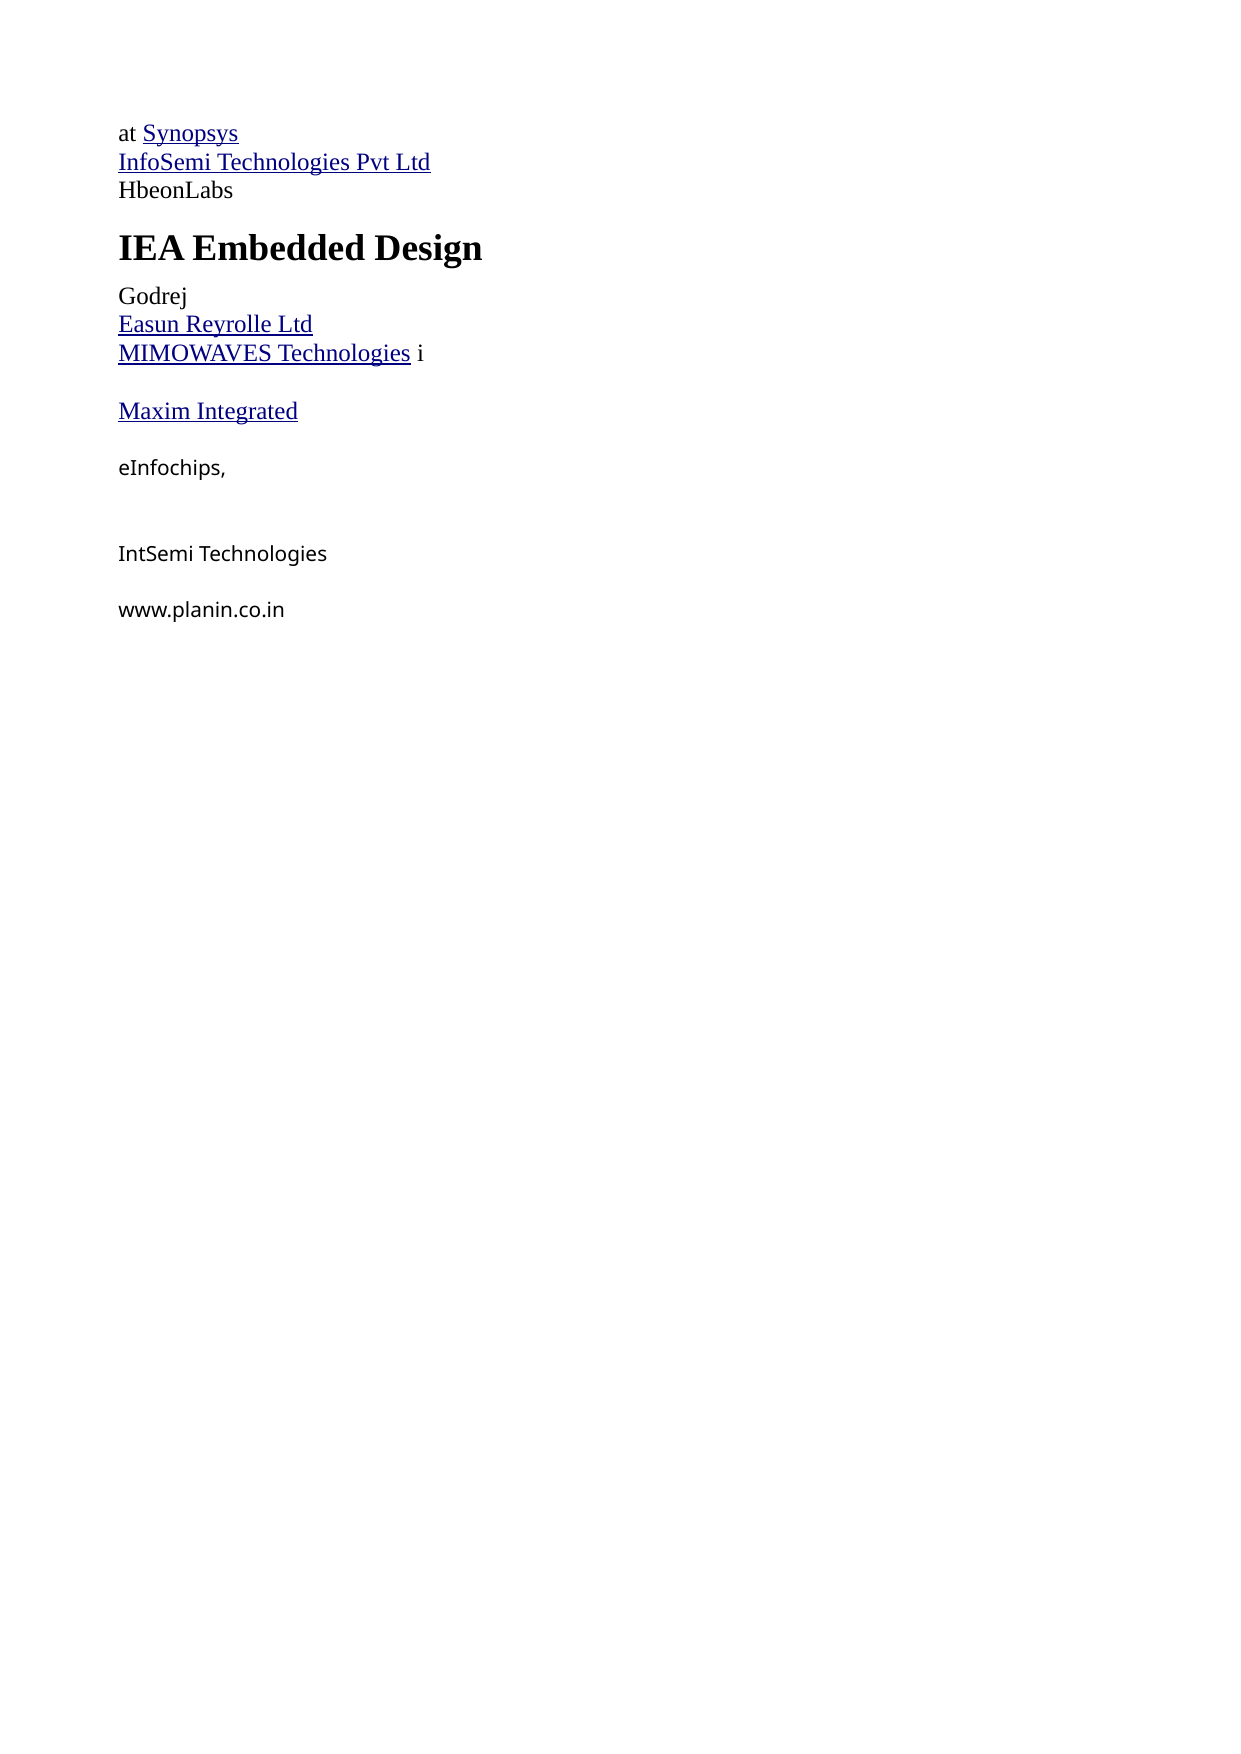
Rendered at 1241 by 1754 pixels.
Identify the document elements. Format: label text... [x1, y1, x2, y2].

subtitle IEA Embedded Design [118, 225, 1122, 268]
text InfoSemi Technologies Pvt Ltd [118, 147, 1122, 176]
text eInfochips, [118, 453, 1122, 482]
text MIMOWAVES Technologies i [118, 338, 1122, 367]
text at Synopsys [118, 118, 1122, 147]
text Easun Reyrolle Ltd [118, 309, 1122, 338]
text HbeonLabs [118, 176, 1122, 204]
text Godrej [118, 281, 1122, 309]
text www.planin.co.in [118, 596, 1122, 624]
text IntSemi Technologies [118, 539, 1122, 567]
text Maxim Integrated [118, 396, 1122, 424]
